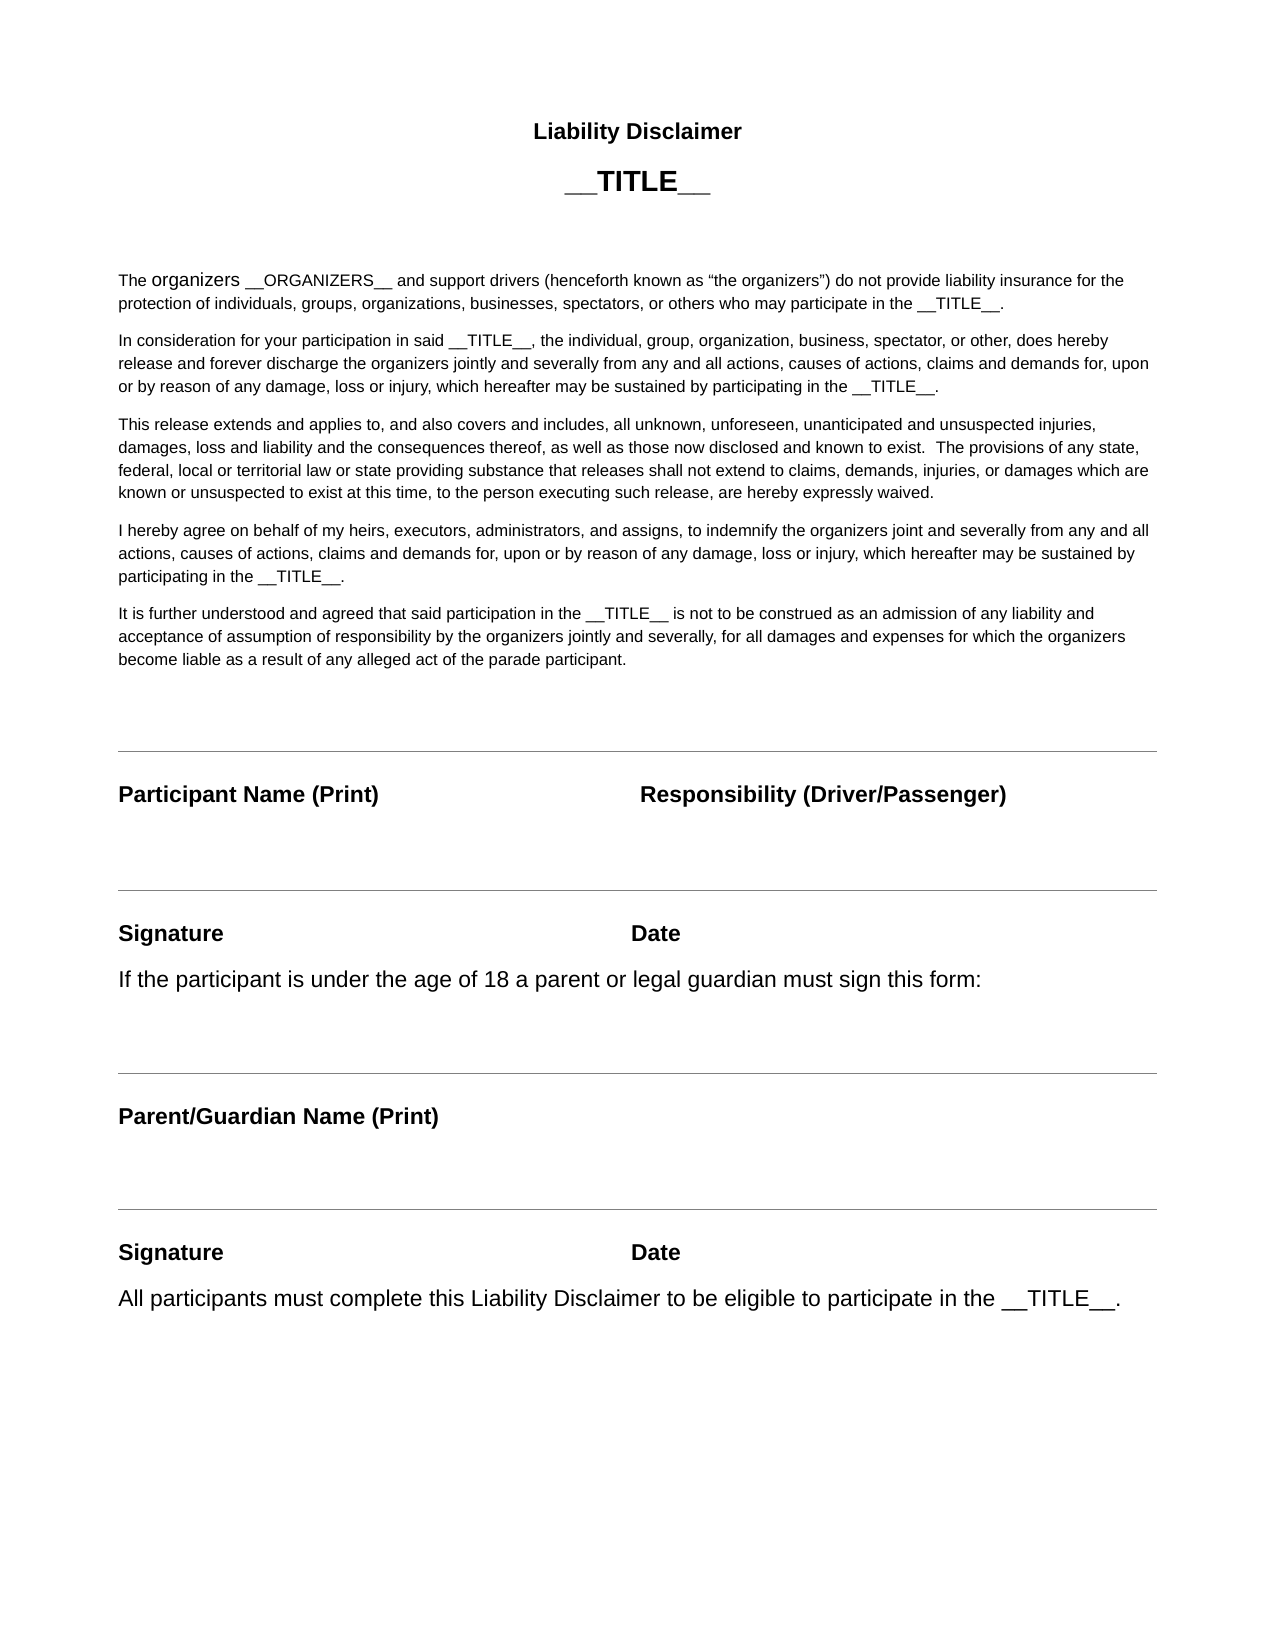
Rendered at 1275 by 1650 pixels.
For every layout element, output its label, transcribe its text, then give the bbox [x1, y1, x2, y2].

text In consideration for your participation in said __TITLE__, the individual, group, organization, business, spectator, or other, does hereby release and forever discharge the organizers jointly and severally from any and all actions, causes of actions, claims and demands for, upon or by reason of any damage, loss or injury, which hereafter may be sustained by participating in the __TITLE__. [118, 331, 1157, 396]
text The organizers __ORGANIZERS__ and support drivers (henceforth known as “the organizers”) do not provide liability insurance for the protection of individuals, groups, organizations, businesses, spectators, or others who may participate in the __TITLE__. [118, 268, 1157, 313]
text __TITLE__ [118, 164, 1157, 198]
text I hereby agree on behalf of my heirs, executors, administrators, and assigns, to indemnify the organizers joint and severally from any and all actions, causes of actions, claims and demands for, upon or by reason of any damage, loss or injury, which hereafter may be sustained by participating in the __TITLE__. [118, 521, 1157, 586]
text This release extends and applies to, and also covers and includes, all unknown, unforeseen, unanticipated and unsuspected injuries, damages, loss and liability and the consequences thereof, as well as those now disclosed and known to exist. The provisions of any state, federal, local or territorial law or state providing substance that releases shall not extend to claims, demands, injuries, or damages which are known or unsuspected to exist at this time, to the person executing such release, are hereby expressly waived. [118, 414, 1157, 502]
text Signature Date [118, 920, 1157, 946]
text Liability Disclaimer [118, 118, 1157, 144]
text It is further understood and agreed that said participation in the __TITLE__ is not to be construed as an admission of any liability and acceptance of assumption of responsibility by the organizers jointly and severally, for all damages and expenses for which the organizers become liable as a result of any alleged act of the parade participant. [118, 604, 1157, 669]
text Signature Date [118, 1239, 1157, 1265]
text Parent/Guardian Name (Print) [118, 1103, 1157, 1129]
text If the participant is under the age of 18 a parent or legal guardian must sign this form: [118, 966, 1157, 992]
text All participants must complete this Liability Disclaimer to be eligible to participate in the __TITLE__. [118, 1285, 1157, 1312]
text Participant Name (Print) Responsibility (Driver/Passenger) [118, 781, 1157, 807]
